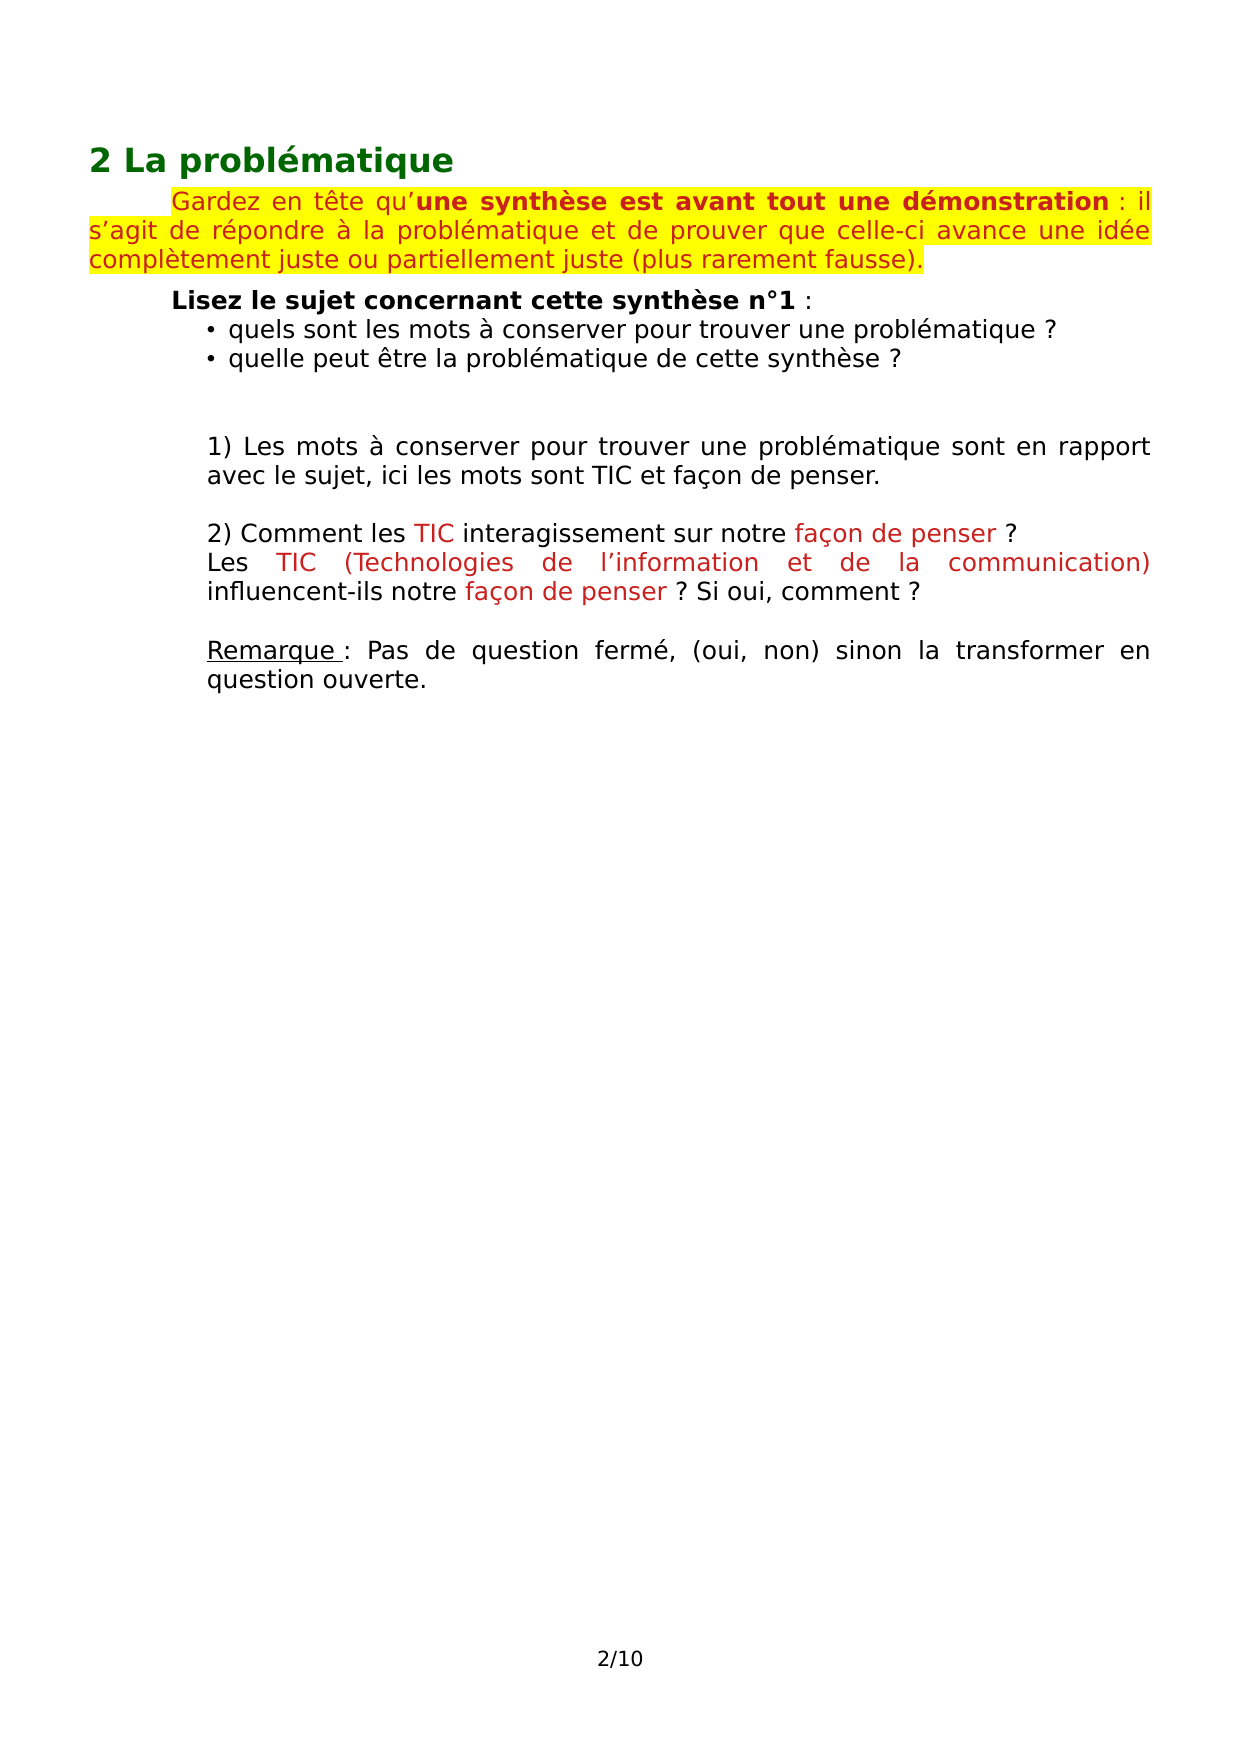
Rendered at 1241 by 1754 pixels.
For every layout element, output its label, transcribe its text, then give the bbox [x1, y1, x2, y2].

text 1) Les mots à conserver pour trouver une problématique sont en rapport avec le sujet, ici les mots sont TIC et façon de penser. [207, 432, 1152, 490]
text Gardez en tête qu’une synthèse est avant tout une démonstration : il s’agit de répondre à la problématique et de prouver que celle-ci avance une idée complètement juste ou partiellement juste (plus rarement fausse). [88, 187, 1152, 274]
text Remarque : Pas de question fermé, (oui, non) sinon la transformer en question ouverte. [207, 636, 1152, 694]
list quels sont les mots à conserver pour trouver une problématique ? [207, 315, 1152, 344]
subtitle La problématique [88, 141, 1152, 180]
text Lisez le sujet concernant cette synthèse n°1 : [88, 286, 1152, 315]
text Les TIC (Technologies de l’information et de la communication) influencent-ils notre façon de penser ? Si oui, comment ? [207, 548, 1152, 607]
text 2) Comment les TIC interagissement sur notre façon de penser ? [207, 519, 1152, 548]
list quelle peut être la problématique de cette synthèse ? [207, 344, 1152, 373]
